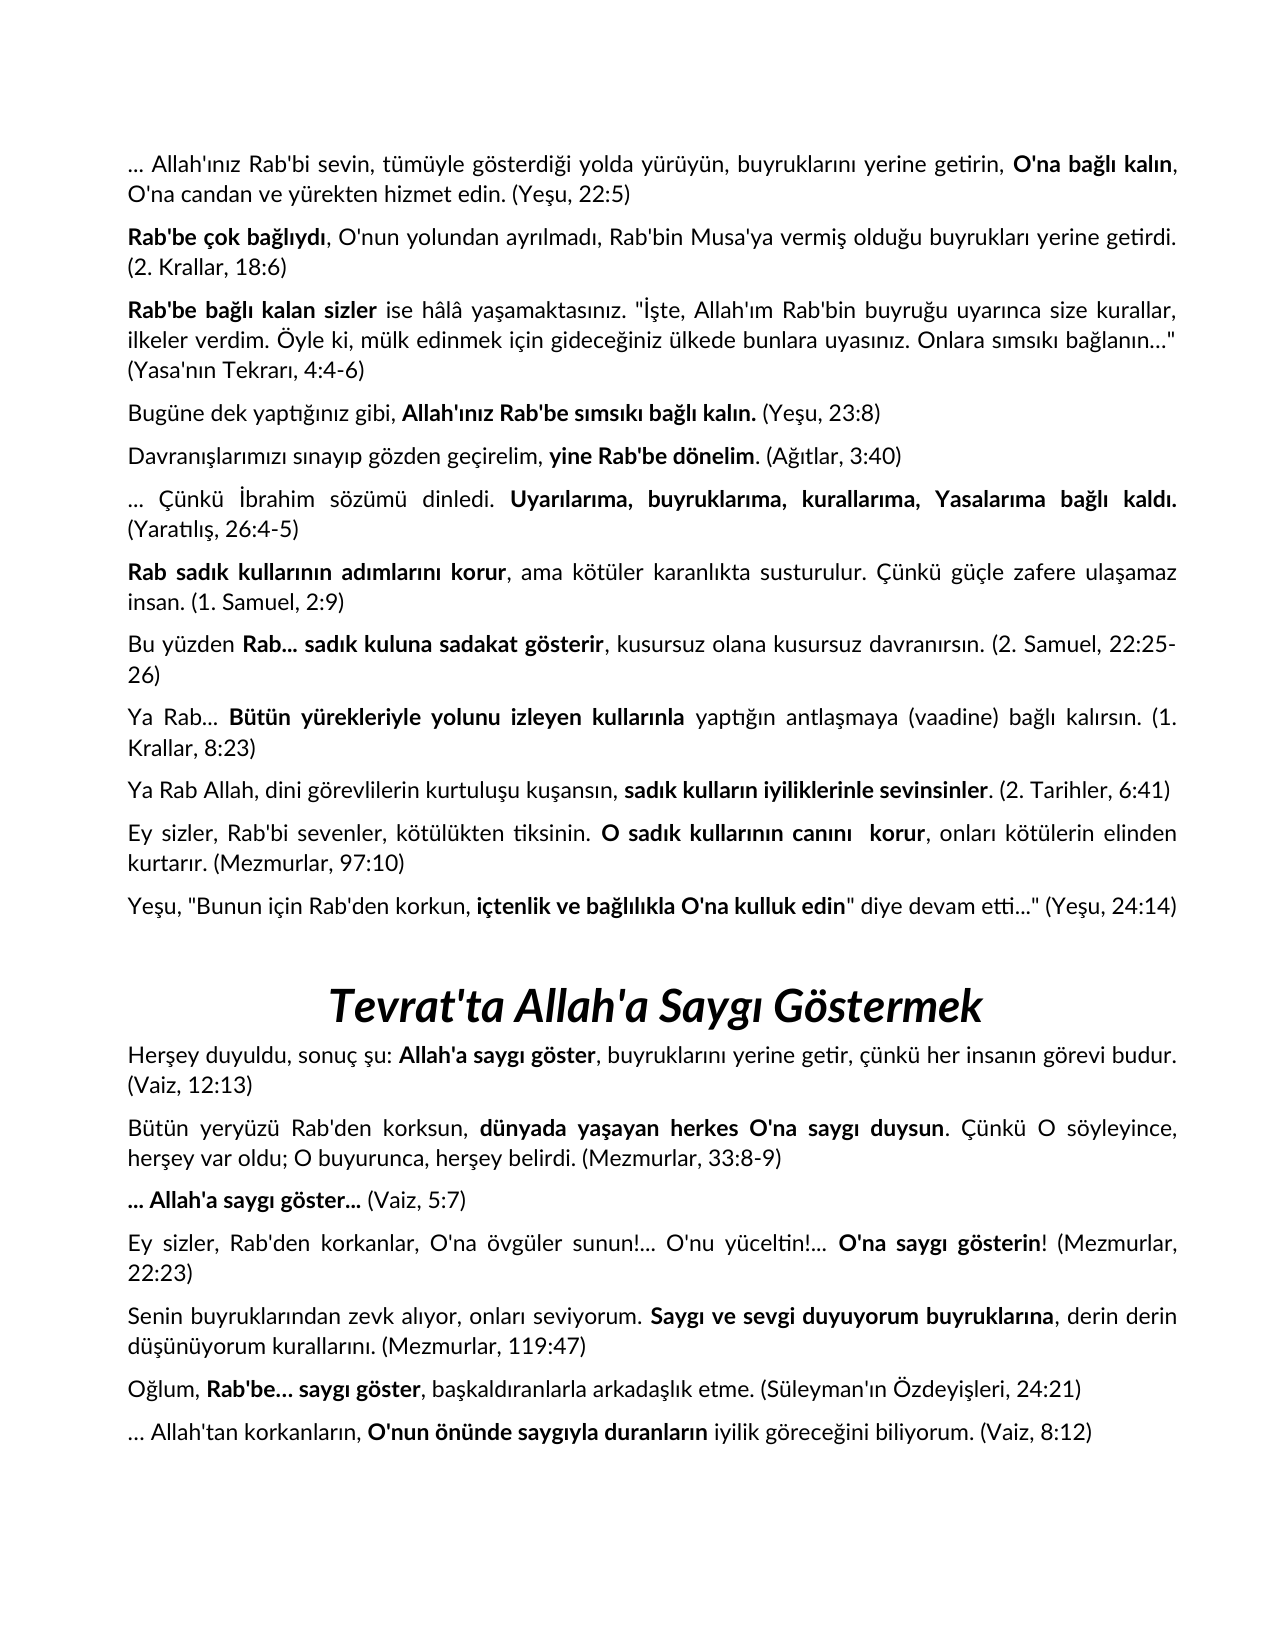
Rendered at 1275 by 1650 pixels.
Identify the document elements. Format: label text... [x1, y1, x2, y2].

text Bugüne dek yaptığınız gibi, Allah'ınız Rab'be sımsıkı bağlı kalın. (Yeşu, 23:8) [127, 399, 1177, 426]
text ... Çünkü İbrahim sözümü dinledi. Uyarılarıma, buyruklarıma, kurallarıma, Yasalarıma bağlı kaldı. (Yaratılış, 26:4-5) [127, 484, 1177, 542]
text Ya Rab... Bütün yürekleriyle yolunu izleyen kullarınla yaptığın antlaşmaya (vaadine) bağlı kalırsın. (1. Krallar, 8:23) [127, 703, 1177, 761]
subtitle Tevrat'ta Allah'a Saygı Göstermek [112, 977, 1200, 1032]
text Davranışlarımızı sınayıp gözden geçirelim, yine Rab'be dönelim. (Ağıtlar, 3:40) [127, 442, 1177, 469]
text ... Allah'ınız Rab'bi sevin, tümüyle gösterdiği yolda yürüyün, buyruklarını yerine getirin, O'na bağlı kalın, O'na candan ve yürekten hizmet edin. (Yeşu, 22:5) [127, 150, 1177, 208]
text ... Allah'a saygı göster... (Vaiz, 5:7) [127, 1186, 1177, 1214]
text Herşey duyuldu, sonuç şu: Allah'a saygı göster, buyruklarını yerine getir, çünkü her insanın görevi budur. (Vaiz, 12:13) [127, 1040, 1177, 1098]
text Rab'be çok bağlıydı, O'nun yolundan ayrılmadı, Rab'bin Musa'ya vermiş olduğu buyrukları yerine getirdi. (2. Krallar, 18:6) [127, 223, 1177, 281]
text Ey sizler, Rab'bi sevenler, kötülükten tiksinin. O sadık kullarının canını korur, onları kötülerin elinden kurtarır. (Mezmurlar, 97:10) [127, 819, 1177, 876]
text Oğlum, Rab'be… saygı göster, başkaldıranlarla arkadaşlık etme. (Süleyman'ın Özdeyişleri, 24:21) [127, 1375, 1177, 1402]
text Ey sizler, Rab'den korkanlar, O'na övgüler sunun!... O'nu yüceltin!... O'na saygı gösterin! (Mezmurlar, 22:23) [127, 1229, 1177, 1287]
text Senin buyruklarından zevk alıyor, onları seviyorum. Saygı ve sevgi duyuyorum buyruklarına, derin derin düşünüyorum kurallarını. (Mezmurlar, 119:47) [127, 1302, 1177, 1359]
text Rab'be bağlı kalan sizler ise hâlâ yaşamaktasınız. "İşte, Allah'ım Rab'bin buyruğu uyarınca size kurallar, ilkeler verdim. Öyle ki, mülk edinmek için gideceğiniz ülkede bunlara uyasınız. Onlara sımsıkı bağlanın…" (Yasa'nın Tekrarı, 4:4-6) [127, 296, 1177, 384]
text … Allah'tan korkanların, O'nun önünde saygıyla duranların iyilik göreceğini biliyorum. (Vaiz, 8:12) [127, 1417, 1177, 1445]
text Rab sadık kullarının adımlarını korur, ama kötüler karanlıkta susturulur. Çünkü güçle zafere ulaşamaz insan. (1. Samuel, 2:9) [127, 557, 1177, 615]
text Bütün yeryüzü Rab'den korksun, dünyada yaşayan herkes O'na saygı duysun. Çünkü O söyleyince, herşey var oldu; O buyurunca, herşey belirdi. (Mezmurlar, 33:8-9) [127, 1113, 1177, 1171]
text Ya Rab Allah, dini görevlilerin kurtuluşu kuşansın, sadık kulların iyiliklerinle sevinsinler. (2. Tarihler, 6:41) [127, 776, 1177, 803]
text Yeşu, "Bunun için Rab'den korkun, içtenlik ve bağlılıkla O'na kulluk edin" diye devam etti..." (Yeşu, 24:14) [127, 892, 1177, 919]
text Bu yüzden Rab... sadık kuluna sadakat gösterir, kusursuz olana kusursuz davranırsın. (2. Samuel, 22:25-26) [127, 630, 1177, 688]
